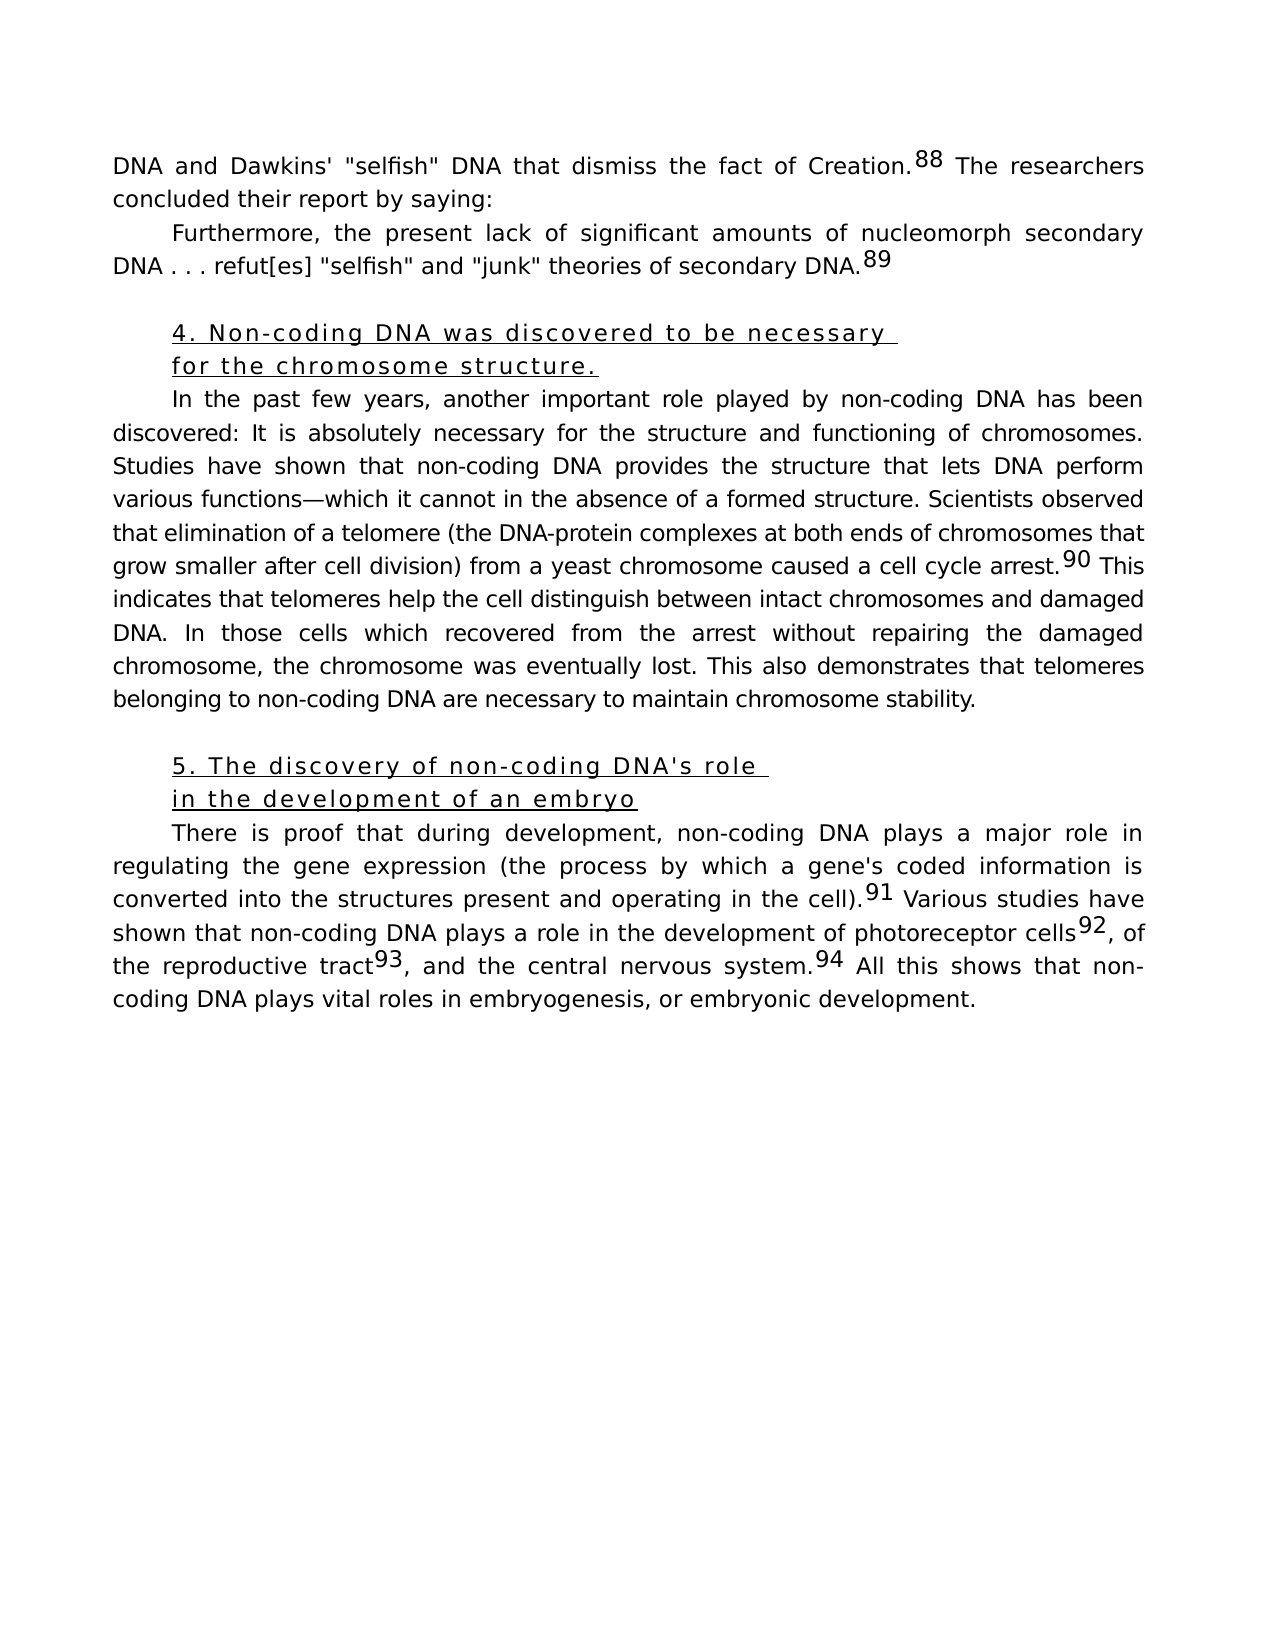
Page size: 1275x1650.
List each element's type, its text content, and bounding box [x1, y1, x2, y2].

text Furthermore, the present lack of significant amounts of nucleomorph secondary DNA . . . refut[es] "selfish" and "junk" theories of secondary DNA.89 [112, 214, 1145, 281]
text 4. Non-coding DNA was discovered to be necessary [112, 314, 1145, 348]
text There is proof that during development, non-coding DNA plays a major role in regulating the gene expression (the process by which a gene's coded information is converted into the structures present and operating in the cell).91 Various studies have shown that non-coding DNA plays a role in the development of photoreceptor cells92, of the reproductive tract93, and the central nervous system.94 All this shows that non-coding DNA plays vital roles in embryogenesis, or embryonic development. [112, 814, 1145, 1014]
text DNA and Dawkins' "selfish" DNA that dismiss the fact of Creation.88 The researchers concluded their report by saying: [112, 148, 1145, 214]
text in the development of an embryo [112, 781, 1145, 814]
text for the chromosome structure. [112, 348, 1145, 381]
text In the past few years, another important role played by non-coding DNA has been discovered: It is absolutely necessary for the structure and functioning of chromosomes. Studies have shown that non-coding DNA provides the structure that lets DNA perform various functions—which it cannot in the absence of a formed structure. Scientists observed that elimination of a telomere (the DNA-protein complexes at both ends of chromosomes that grow smaller after cell division) from a yeast chromosome caused a cell cycle arrest.90 This indicates that telomeres help the cell distinguish between intact chromosomes and damaged DNA. In those cells which recovered from the arrest without repairing the damaged chromosome, the chromosome was eventually lost. This also demonstrates that telomeres belonging to non-coding DNA are necessary to maintain chromosome stability. [112, 381, 1145, 714]
text 5. The discovery of non-coding DNA's role [112, 748, 1145, 781]
